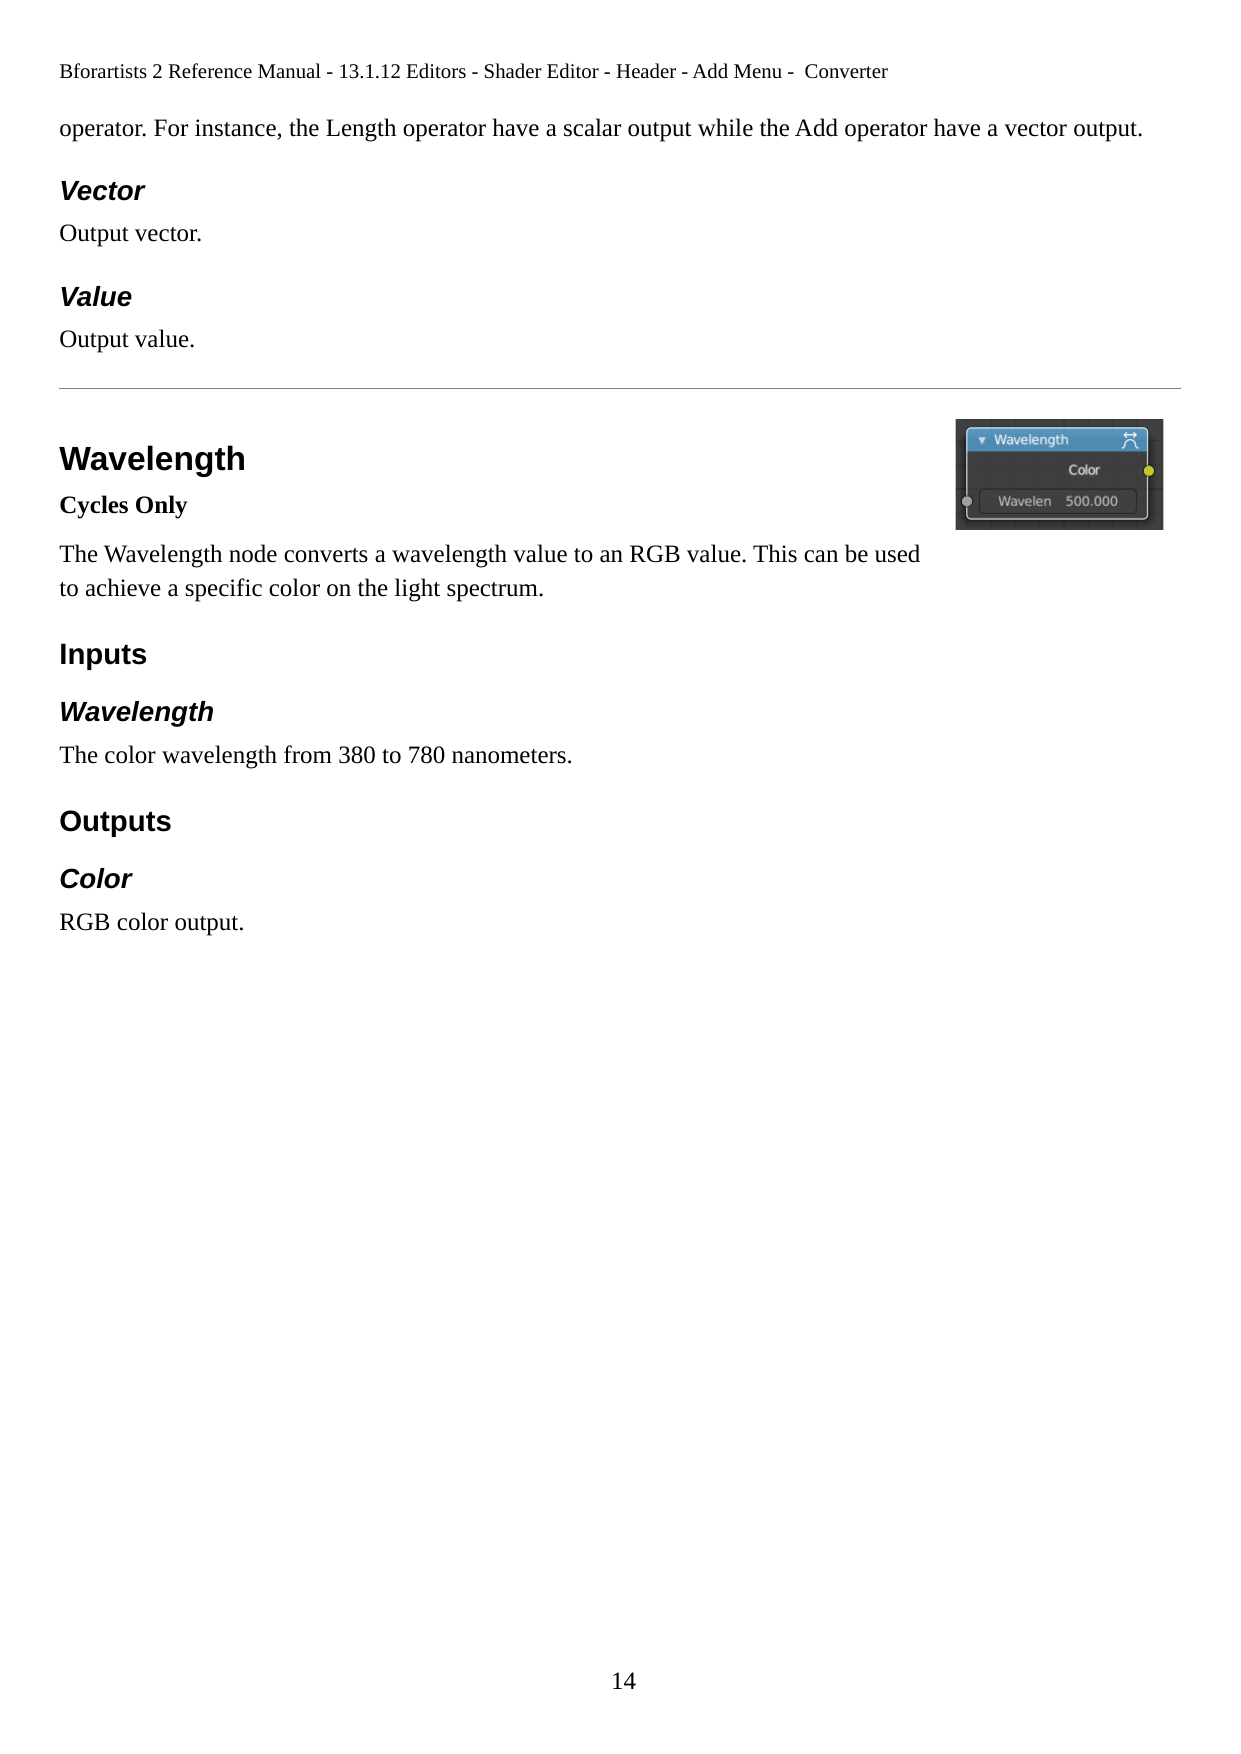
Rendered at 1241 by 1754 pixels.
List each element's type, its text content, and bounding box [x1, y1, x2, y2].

subtitle Inputs [59, 637, 1181, 671]
subtitle Color [59, 862, 1181, 894]
text Output value. [59, 324, 1181, 353]
subtitle Wavelength [59, 696, 1181, 727]
text operator. For instance, the Length operator have a scalar output while the Add operator have a vector output. [59, 113, 1181, 141]
text The Wavelength node converts a wavelength value to an RGB value. This can be used to achieve a specific color on the light spectrum. [59, 539, 1181, 602]
subtitle [1164, 438, 1181, 477]
subtitle Outputs [59, 804, 1181, 837]
text The color wavelength from 380 to 780 nanometers. [59, 740, 1181, 769]
text [1164, 490, 1181, 518]
text Output vector. [59, 218, 1181, 247]
subtitle Value [59, 280, 1181, 312]
subtitle Wavelength [59, 438, 955, 477]
picture [955, 419, 1164, 530]
text Cycles Only [59, 490, 955, 518]
text RGB color output. [59, 907, 1181, 936]
subtitle Vector [59, 174, 1181, 206]
